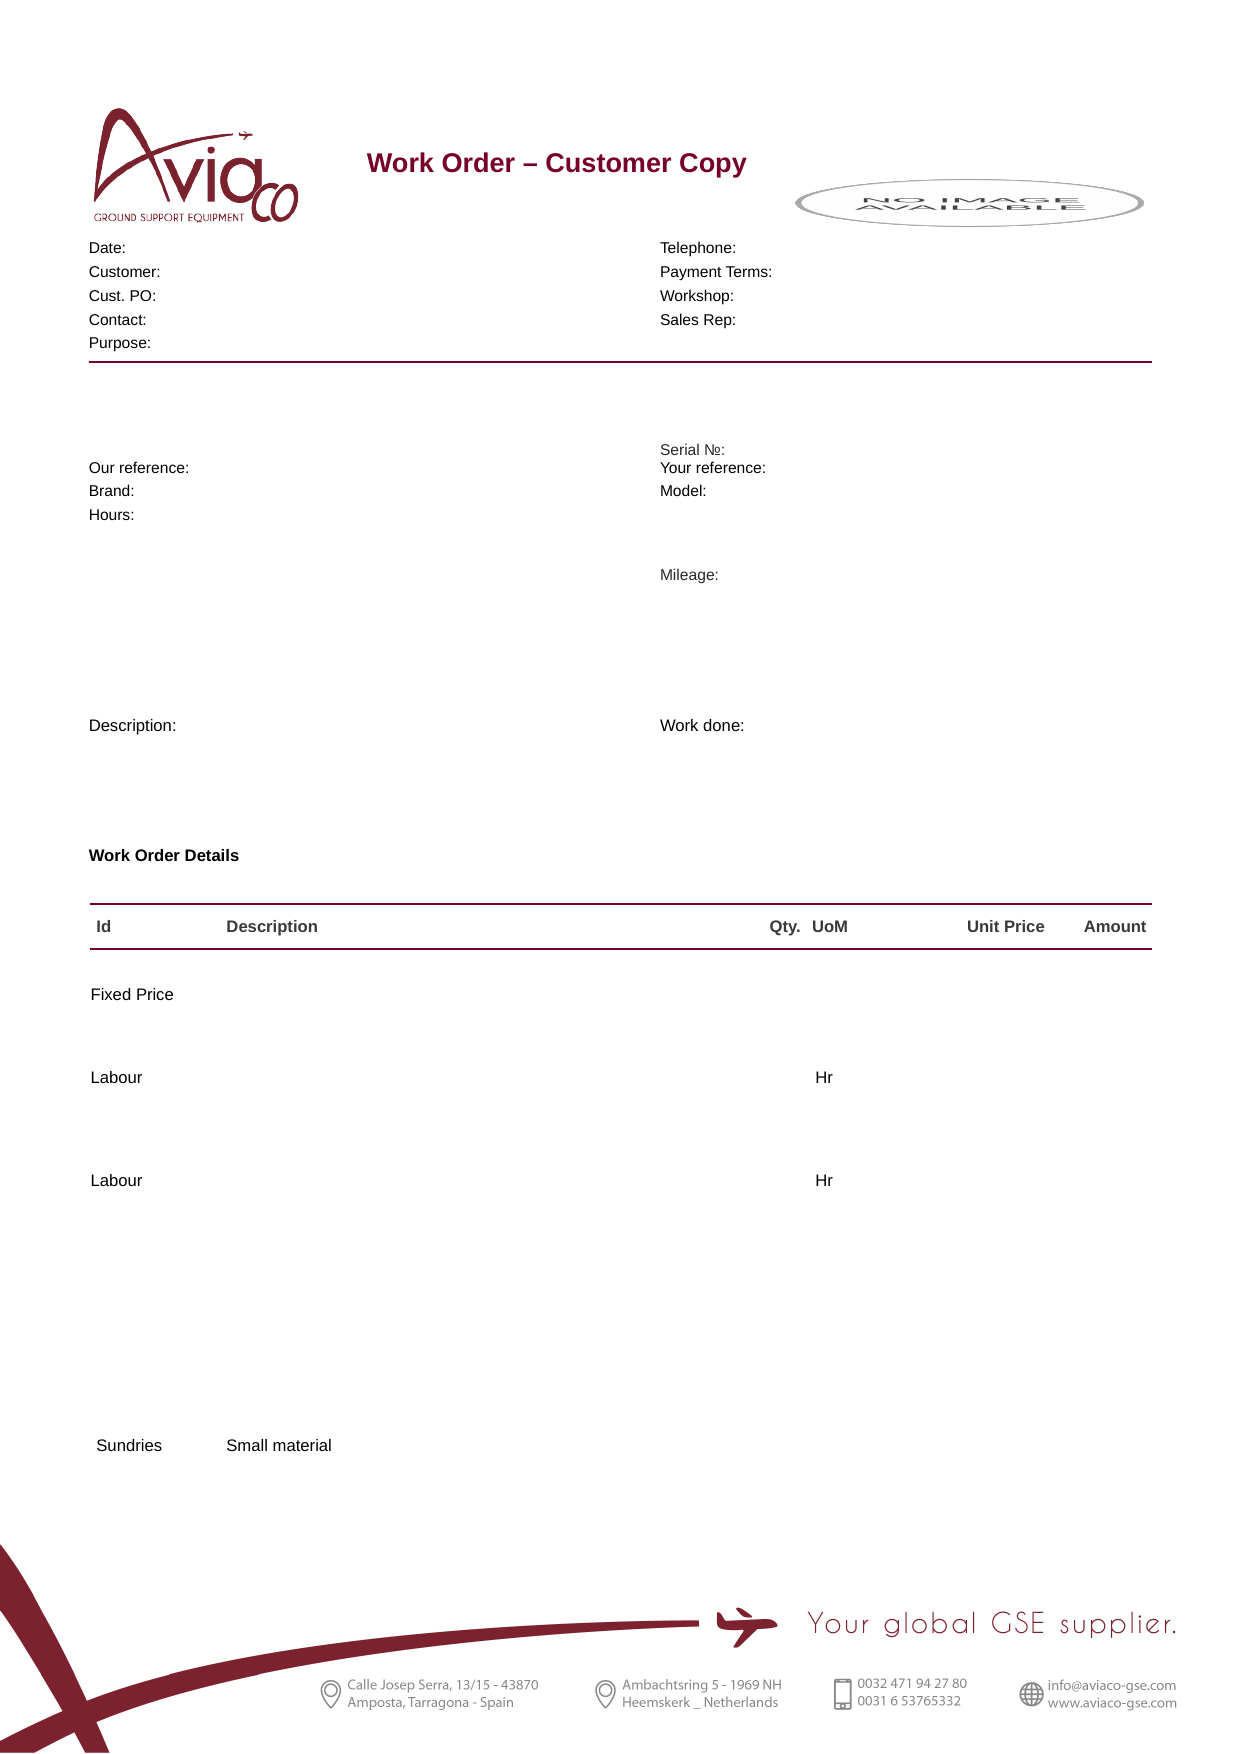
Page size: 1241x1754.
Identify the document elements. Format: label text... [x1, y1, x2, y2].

table_cell <$t.WorkerName> [221, 1065, 711, 1106]
table_cell <@for f item.FixedAssetAssignments> [89, 387, 1148, 411]
table_cell <$item.WorkTask.FixedPrice> [221, 982, 1152, 1004]
table_header Amount [1050, 905, 1152, 948]
table_header [89, 363, 1148, 387]
table_header [304, 103, 333, 227]
table_cell Sales Rep: <$item.WorkTask.SalesRep> [660, 310, 1152, 334]
table_cell Your reference: <$f.CustomerReferenceNumber> [660, 458, 1148, 482]
table_cell [89, 363, 1152, 709]
table_cell <@for done item.WorkTask.WorkDone> <$done> <@end> [660, 749, 1152, 826]
table_cell [89, 655, 1148, 673]
table_cell Labour [90, 1065, 221, 1106]
table_cell <@if item.WorkTask.FixedPrice> [90, 951, 1152, 982]
table_cell Work Order – Customer Copy [333, 148, 786, 179]
table_cell <$a.Quantity> [711, 1309, 806, 1369]
table_cell <@end> [89, 583, 1148, 601]
table_cell <@for a item.InventoryAssignments> [90, 1278, 1152, 1309]
table_cell Our reference: <$f.ItemNumber> [89, 458, 660, 482]
table_cell Cust. PO: <$item.WorkTask.PurchaseOrder> [89, 287, 660, 310]
table_header Id [90, 905, 221, 948]
picture [0, 1516, 1241, 1754]
table_cell Model: <$f.Model> [660, 482, 1148, 506]
table_cell Mileage: <$f.Mileage> [660, 565, 1148, 583]
table_cell [660, 506, 1148, 529]
table_cell <@for t item.TimeEntriesByBillingRate> [90, 1035, 1152, 1065]
table_cell <@if item.WorkTask.TotalSundries> [90, 1400, 1152, 1430]
table_cell [89, 227, 1152, 239]
table_cell <$a.PartName> [221, 1309, 711, 1369]
table_cell <$f.Name> [89, 434, 660, 458]
table_cell <$t.BillingAmount> [1050, 1065, 1152, 1106]
table_cell Payment Terms: <$item.WorkTask.PaymentTerms> [660, 263, 1152, 287]
table_cell [89, 691, 1148, 709]
table_cell [89, 884, 1152, 903]
table_cell <$f.Vehicle> [89, 565, 660, 583]
table_cell Customer: <$item.Customer.Name> [89, 263, 660, 287]
table_cell [333, 179, 786, 227]
table_header Date: <$item.WorkTask.Date> [89, 239, 660, 263]
table_cell Purpose: <$item.WorkTask.Purpose> [89, 334, 1152, 361]
table_cell <@end> [90, 1106, 1152, 1137]
table_cell Work Order Details [89, 826, 1152, 884]
table_cell <$a.UnitSellingPrice> [884, 1309, 1050, 1369]
table_cell <@end> [89, 529, 1148, 547]
table_cell <$item.ExtraLabour.AmountOfTime> [711, 1168, 806, 1247]
table_cell <@if f.IsVehicle> [89, 547, 1148, 565]
table_header Telephone: <$item.WorkTask.ContactTelephone> [660, 239, 1152, 263]
table_cell <@if f.IsSerialisedItem> [89, 411, 1148, 434]
table_cell <@end> [90, 1004, 1152, 1034]
table_cell [221, 1168, 711, 1247]
table_cell Contact: <$item.WorkTask.ContactName> [89, 310, 660, 334]
table_cell <@if item.ExtraLabour> [90, 1137, 1152, 1168]
table_header UoM [806, 905, 884, 948]
table_cell Hr [806, 1168, 884, 1247]
table_cell Serial №: <$f.SerialNumber> [660, 434, 1148, 458]
table_cell <$a.PartId> [90, 1309, 221, 1369]
table_cell Hours: <$f.Hours> [89, 506, 660, 529]
table_cell <$item.WorkTask.Name> <@for descr item.WorkTask.Description> <$descr> <@end> [89, 749, 660, 826]
table_header Description: [89, 710, 660, 749]
table_header Unit Price [884, 905, 1050, 948]
table_cell <@end> [89, 638, 1148, 655]
table_cell <$comment> [89, 619, 1148, 637]
table_cell Sundries [90, 1430, 221, 1516]
table_cell <$item.WorkTask.Number> [786, 148, 1152, 178]
table_cell Labour [90, 1168, 221, 1247]
table_header [786, 105, 1152, 147]
table_cell Hr [806, 1065, 884, 1106]
picture [88, 103, 304, 228]
table_cell Workshop: <$item.WorkTask.Facility> [660, 287, 1152, 310]
table_header Qty. [711, 905, 806, 948]
table_cell <@end> [90, 1369, 1152, 1400]
table_cell Small material [221, 1430, 1055, 1516]
table_header Description [221, 905, 711, 948]
table_cell <$item.ExtraLabour.BillingAmount> [1050, 1168, 1152, 1247]
table_cell Brand: <$f.Brand> [89, 482, 660, 506]
table_cell <$item.ExtraLabour.BillingRate> [884, 1168, 1050, 1247]
table_header Work done: [660, 710, 1152, 749]
table_cell Fixed Price [90, 982, 221, 1004]
table_cell <$t.AmountOfTime> [711, 1065, 806, 1106]
table_cell <$t.BillingRate> [884, 1065, 1050, 1106]
table_header [333, 105, 786, 147]
table_cell <$a.UnitOfMeasure> [806, 1309, 884, 1369]
table_cell <@for comment f.Comment> [89, 601, 1148, 619]
table_cell <$item.WorkTask.TotalSundries> [1055, 1430, 1152, 1516]
picture [786, 178, 1153, 228]
table_cell <@end> [89, 674, 1148, 691]
table_cell <@end> [90, 1248, 1152, 1278]
table_cell <$a.SellingPrice> [1050, 1309, 1152, 1369]
